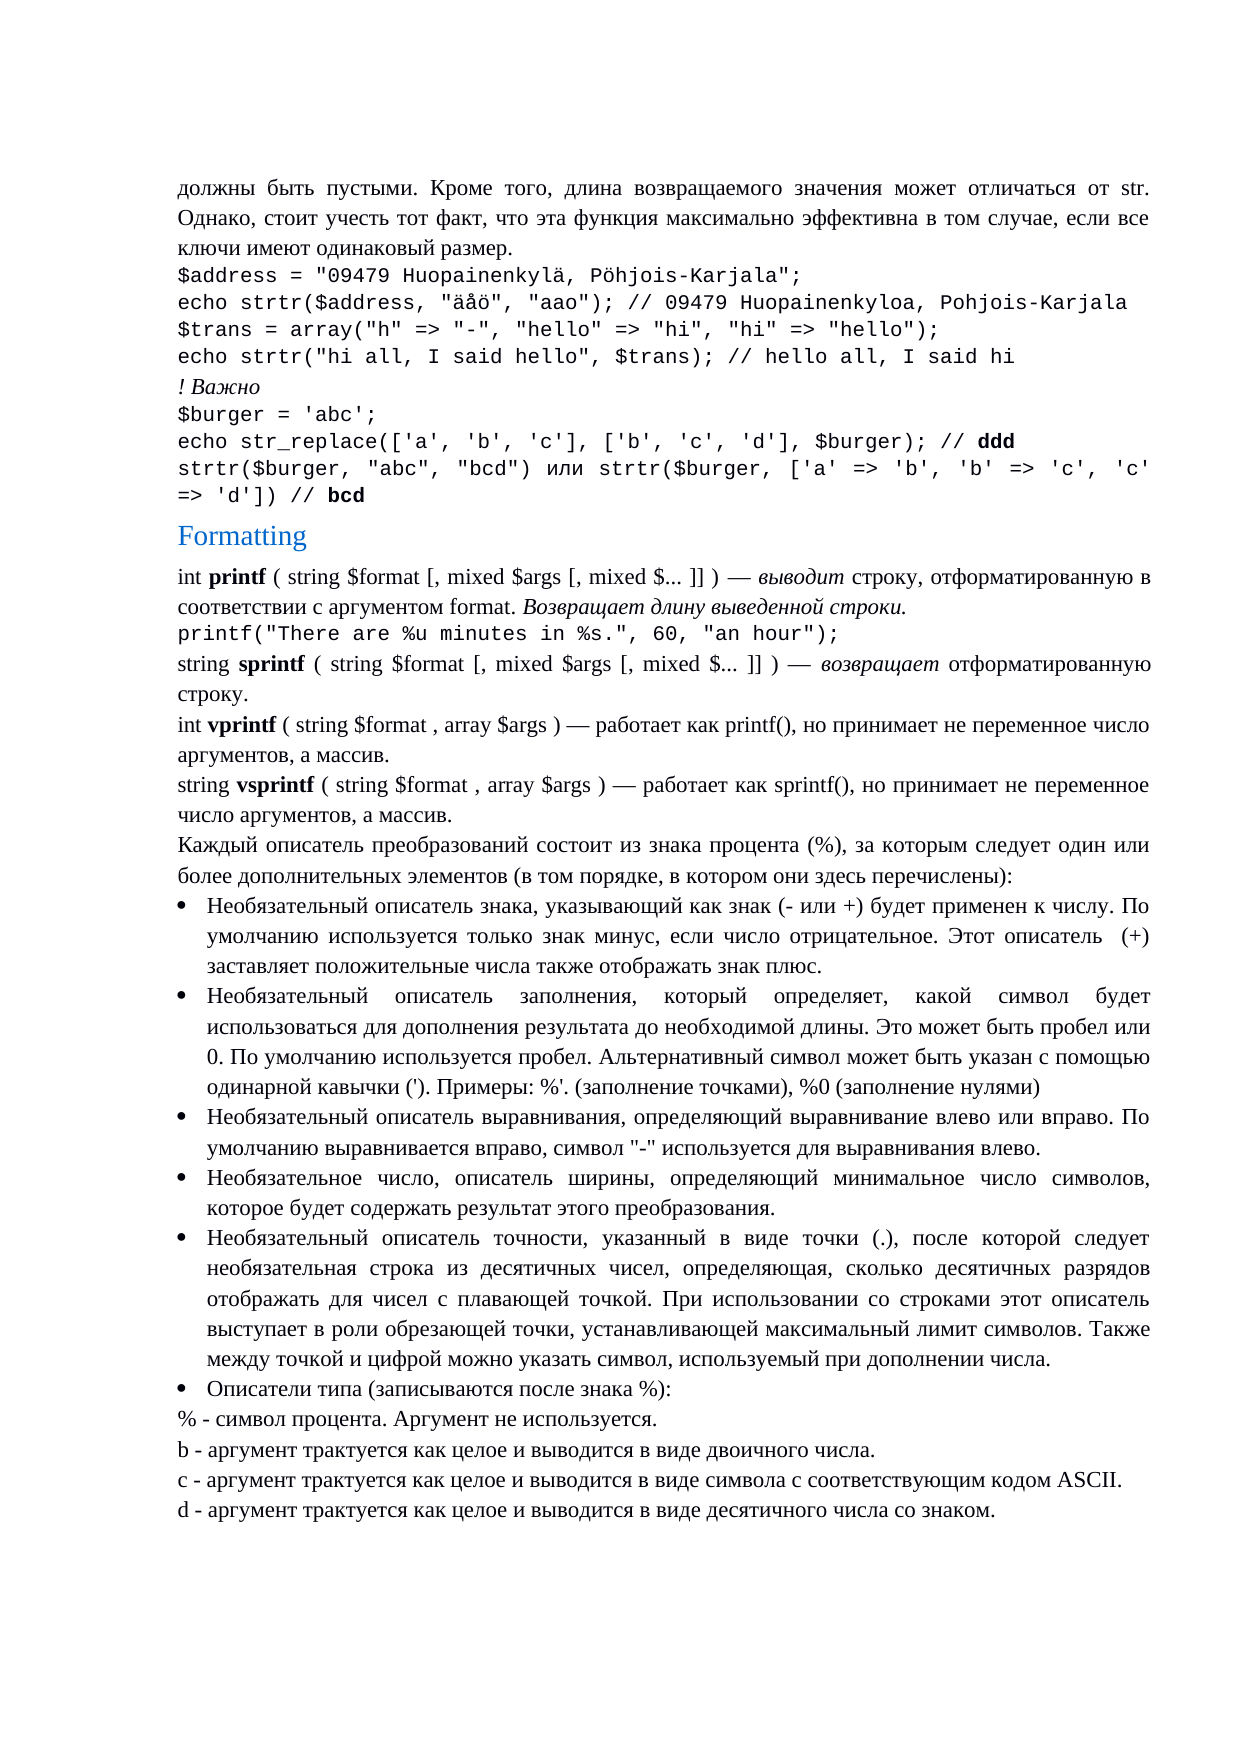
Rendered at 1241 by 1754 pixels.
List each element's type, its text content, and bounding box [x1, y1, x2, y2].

text $burger = 'abc'; [177, 403, 1152, 427]
list Необязательный описатель знака, указывающий как знак (- или +) будет применен к числу. По умолчанию используется только знак минус, если число отрицательное. Этот описатель (+) заставляет положительные числа также отображать знак плюс. [177, 892, 1152, 979]
text b - аргумент трактуется как целое и выводится в виде двоичного числа. [177, 1436, 1152, 1462]
subtitle Formatting [177, 518, 1152, 552]
text int vprintf ( string $format , array $args ) — работает как printf(), но принимает не переменное число аргументов, а массив. [177, 711, 1152, 767]
text printf("There are %u minutes in %s.", 60, "an hour"); [177, 623, 1152, 647]
text % - символ процента. Аргумент не используется. [177, 1406, 1152, 1432]
text d - аргумент трактуется как целое и выводится в виде десятичного числа со знаком. [177, 1496, 1152, 1522]
text echo str_replace(['a', 'b', 'c'], ['b', 'c', 'd'], $burger); // ddd [177, 431, 1152, 454]
text strtr($burger, "abc", "bcd") или strtr($burger, ['a' => 'b', 'b' => 'c', 'c' => 'd']) // bcd [177, 458, 1152, 509]
list Необязательный описатель заполнения, который определяет, какой символ будет использоваться для дополнения результата до необходимой длины. Это может быть пробел или 0. По умолчанию используется пробел. Альтернативный символ может быть указан с помощью одинарной кавычки ('). Примеры: %'. (заполнение точками), %0 (заполнение нулями) [177, 983, 1152, 1099]
list Необязательный описатель выравнивания, определяющий выравнивание влево или вправо. По умолчанию выравнивается вправо, символ "-" используется для выравнивания влево. [177, 1103, 1152, 1160]
text int printf ( string $format [, mixed $args [, mixed $... ]] ) — выводит строку, отформатированную в соответствии с аргументом format. Возвращает длину выведенной строки. [177, 563, 1152, 619]
list Необязательный описатель точности, указанный в виде точки (.), после которой следует необязательная строка из десятичных чисел, определяющая, сколько десятичных разрядов отображать для чисел с плавающей точкой. При использовании со строками этот описатель выступает в роли обрезающей точки, устанавливающей максимальный лимит символов. Также между точкой и цифрой можно указать символ, используемый при дополнении числа. [177, 1224, 1152, 1371]
list Необязательное число, описатель ширины, определяющий минимальное число символов, которое будет содержать результат этого преобразования. [177, 1164, 1152, 1220]
text c - аргумент трактуется как целое и выводится в виде символа с соответствующим кодом ASCII. [177, 1466, 1152, 1492]
list Описатели типа (записываются после знака %): [177, 1375, 1152, 1402]
text string vsprintf ( string $format , array $args ) — работает как sprintf(), но принимает не переменное число аргументов, а массив. [177, 771, 1152, 828]
text $trans = array("h" => "-", "hello" => "hi", "hi" => "hello"); [177, 319, 1152, 343]
text echo strtr("hi all, I said hello", $trans); // hello all, I said hi [177, 346, 1152, 370]
text echo strtr($address, "äåö", "aao"); // 09479 Huopainenkyloa, Pohjois-Karjala [177, 292, 1152, 315]
text должны быть пустыми. Кроме того, длина возвращаемого значения может отличаться от str. Однако, стоит учесть тот факт, что эта функция максимально эффективна в том случае, если все ключи имеют одинаковый размер. [177, 174, 1152, 261]
text Каждый описатель преобразований состоит из знака процента (%), за которым следует один или более дополнительных элементов (в том порядке, в котором они здесь перечислены): [177, 832, 1152, 888]
text ! Важно [177, 373, 1152, 400]
text $address = "09479 Huopainenkylä, Pöhjois-Karjala"; [177, 264, 1152, 288]
text string sprintf ( string $format [, mixed $args [, mixed $... ]] ) — возвращает отформатированную строку. [177, 650, 1152, 707]
